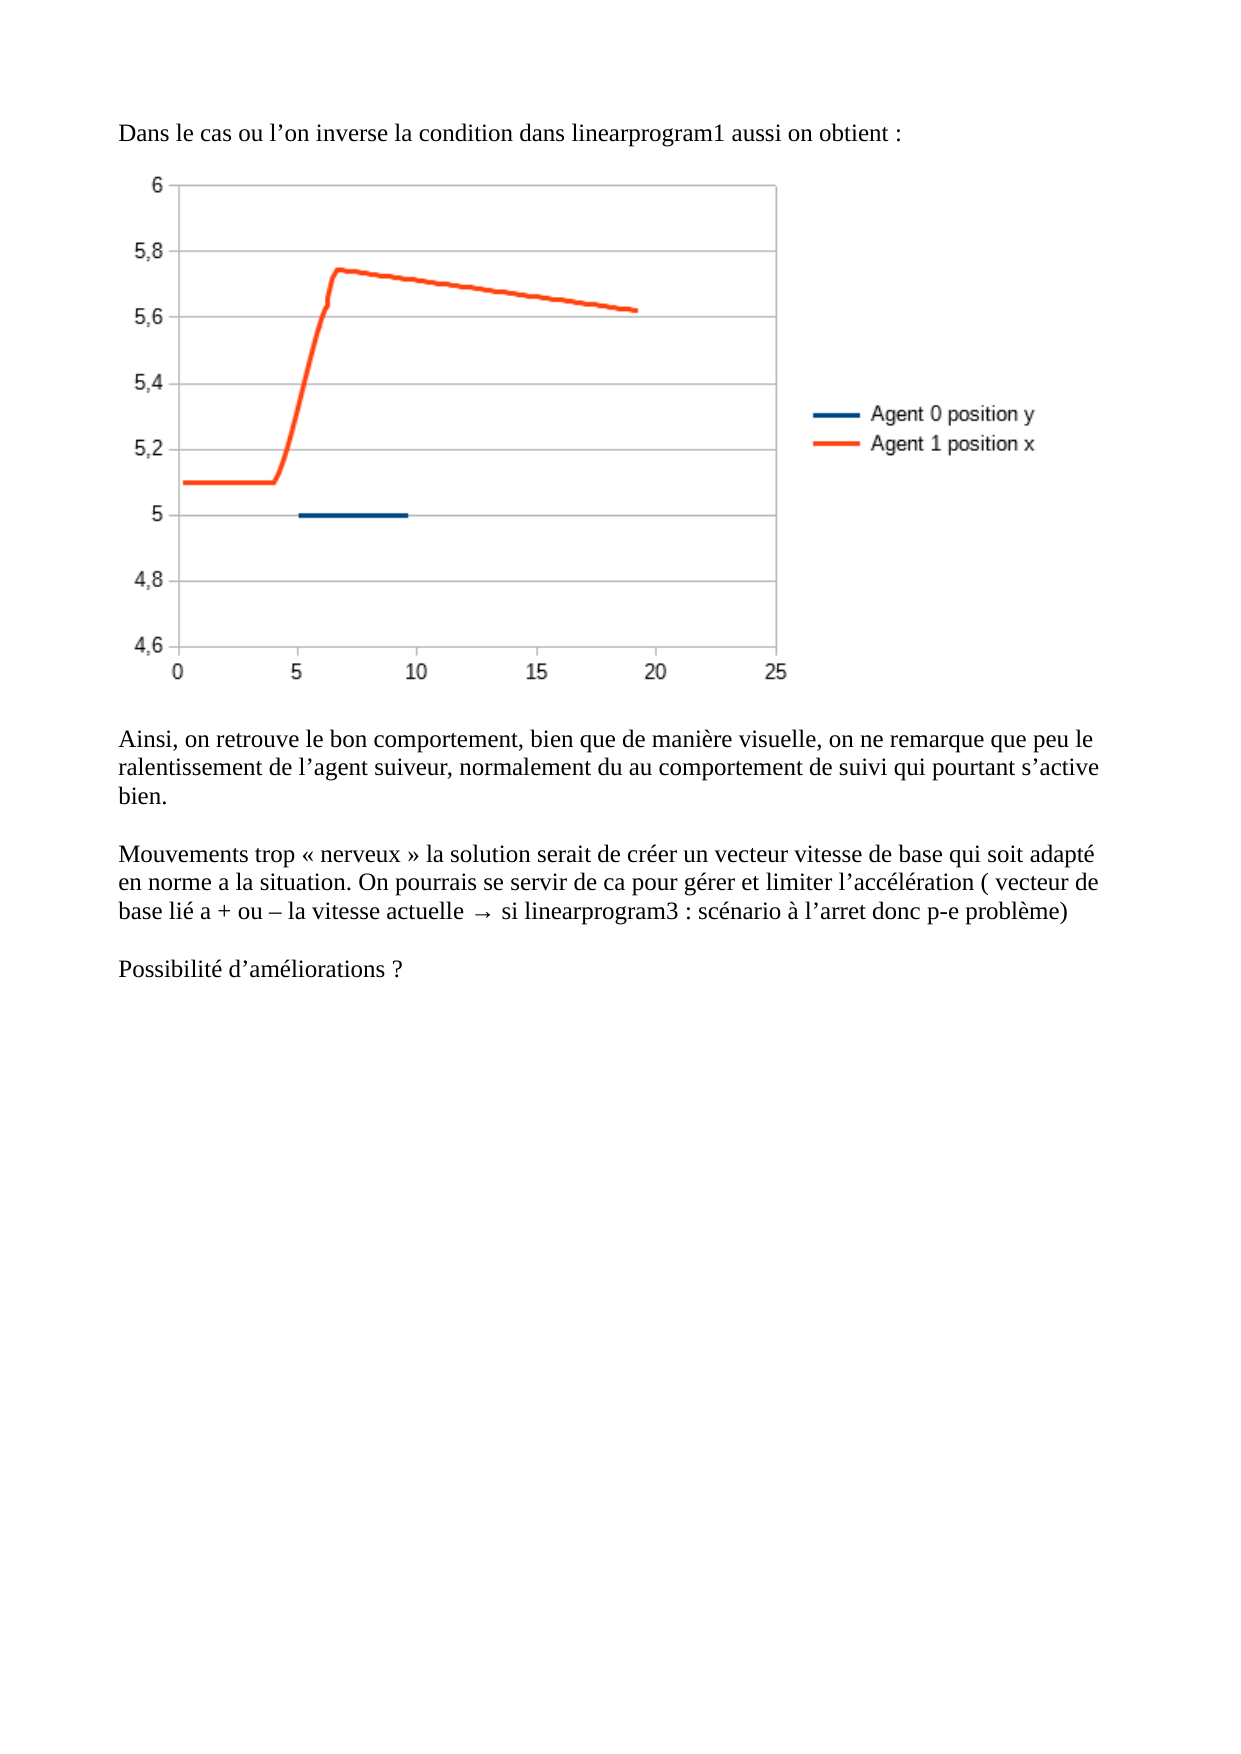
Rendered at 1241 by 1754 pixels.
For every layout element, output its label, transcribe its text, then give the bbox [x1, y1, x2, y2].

picture [116, 163, 1062, 695]
text Mouvements trop « nerveux » la solution serait de créer un vecteur vitesse de base qui soit adapté en norme a la situation. On pourrais se servir de ca pour gérer et limiter l’accélération ( vecteur de base lié a + ou – la vitesse actuelle → si linearprogram3 : scénario à l’arret donc p-e problème) [118, 839, 1122, 925]
text Ainsi, on retrouve le bon comportement, bien que de manière visuelle, on ne remarque que peu le ralentissement de l’agent suiveur, normalement du au comportement de suivi qui pourtant s’active bien. [118, 724, 1122, 810]
text Possibilité d’améliorations ? [118, 954, 1122, 982]
text Dans le cas ou l’on inverse la condition dans linearprogram1 aussi on obtient : [118, 118, 1122, 147]
